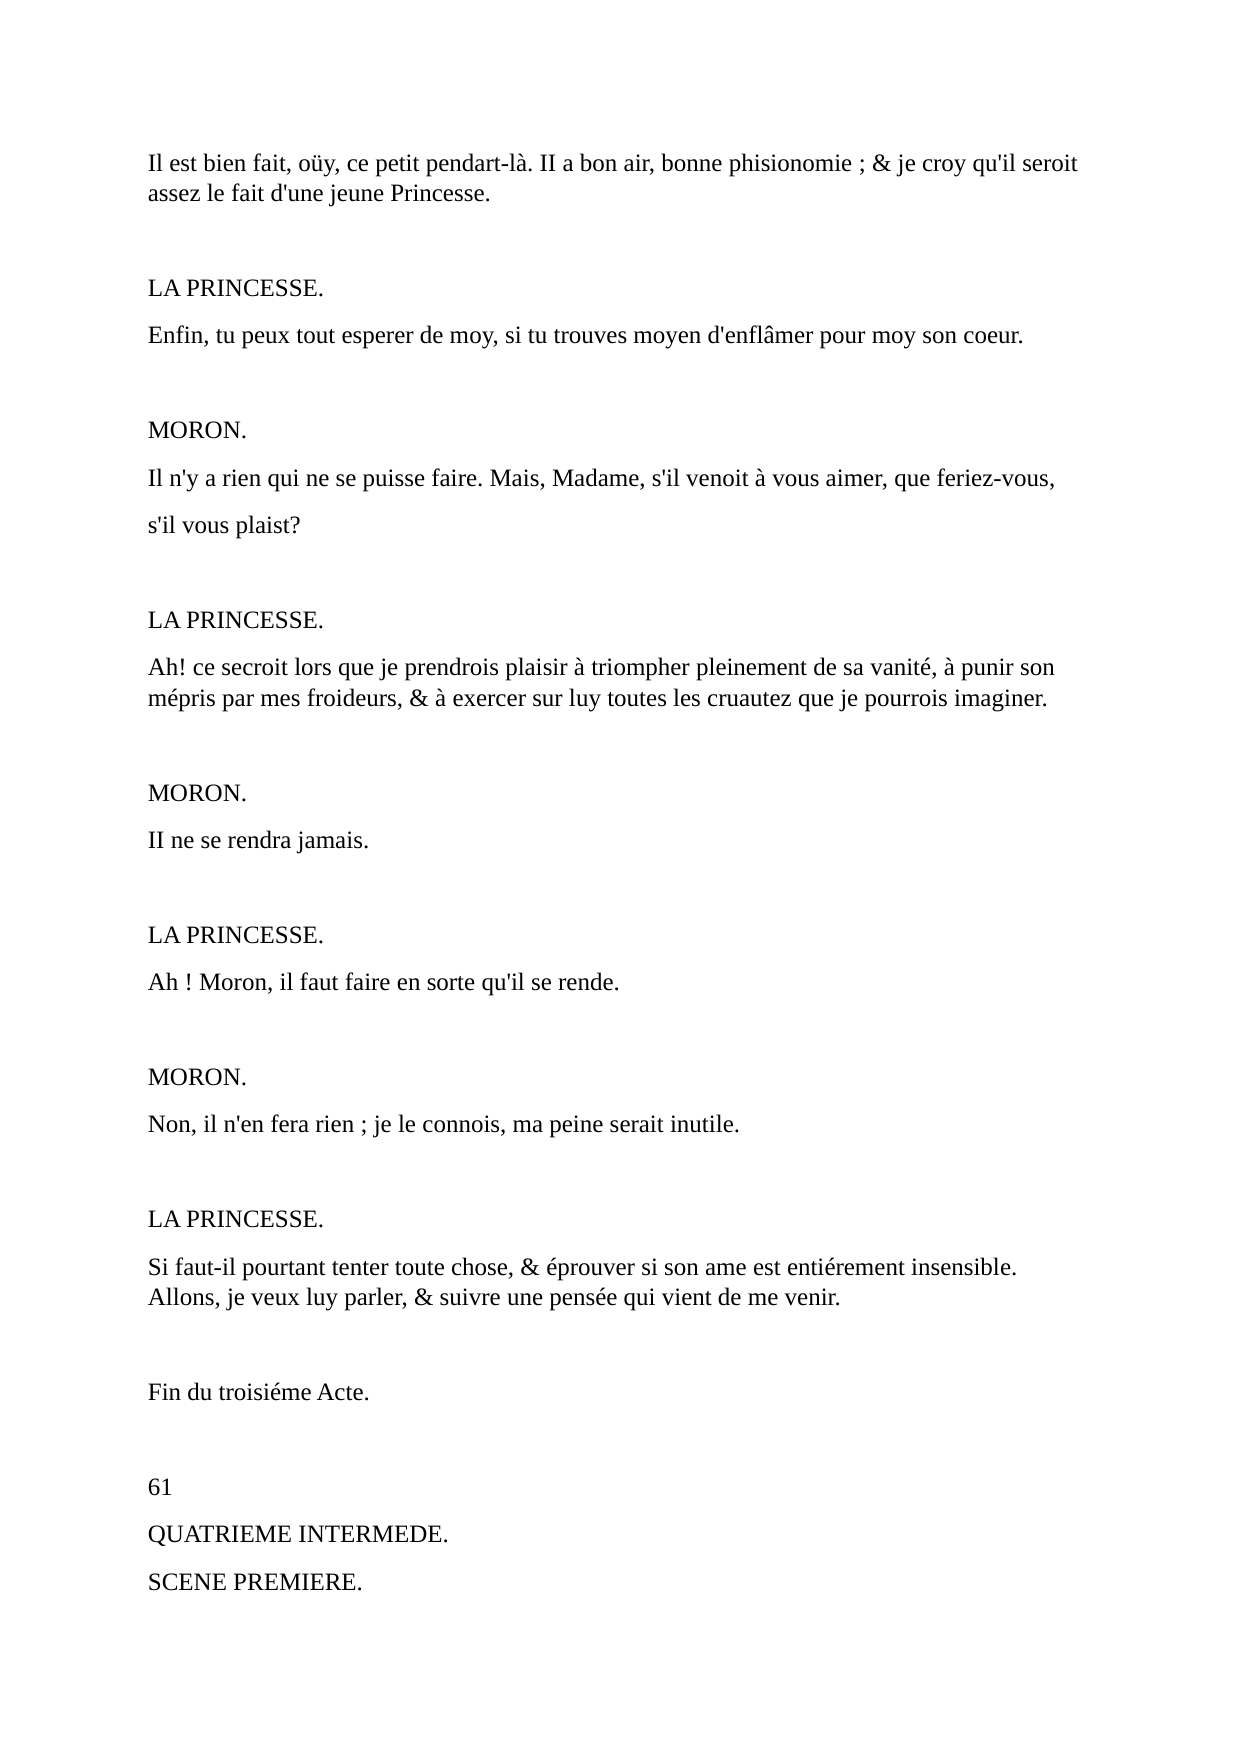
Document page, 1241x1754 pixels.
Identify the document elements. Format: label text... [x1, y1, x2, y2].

text Il est bien fait, oüy, ce petit pendart-là. II a bon air, bonne phisionomie ; & je croy qu'il seroit assez le fait d'une jeune Princesse. [148, 148, 1093, 207]
text Il n'y a rien qui ne se puisse faire. Mais, Madame, s'il venoit à vous aimer, que feriez-vous, [148, 463, 1093, 491]
text SCENE PREMIERE. [148, 1567, 1093, 1596]
text Si faut-il pourtant tenter toute chose, & éprouver si son ame est entiérement insensible. Allons, je veux luy parler, & suivre une pensée qui vient de me venir. [148, 1252, 1093, 1311]
text LA PRINCESSE. [148, 605, 1093, 634]
text LA PRINCESSE. [148, 273, 1093, 302]
text II ne se rendra jamais. [148, 825, 1093, 854]
text s'il vous plaist? [148, 510, 1093, 539]
text LA PRINCESSE. [148, 920, 1093, 949]
text QUATRIEME INTERMEDE. [148, 1519, 1093, 1548]
text Enfin, tu peux tout esperer de moy, si tu trouves moyen d'enflâmer pour moy son coeur. [148, 321, 1093, 349]
text Ah ! Moron, il faut faire en sorte qu'il se rende. [148, 967, 1093, 996]
text MORON. [148, 1062, 1093, 1091]
text LA PRINCESSE. [148, 1204, 1093, 1233]
text Fin du troisiéme Acte. [148, 1377, 1093, 1406]
text 61 [148, 1472, 1093, 1501]
text MORON. [148, 778, 1093, 807]
text Non, il n'en fera rien ; je le connois, ma peine serait inutile. [148, 1109, 1093, 1138]
text Ah! ce secroit lors que je prendrois plaisir à triompher pleinement de sa vanité, à punir son mépris par mes froideurs, & à exercer sur luy toutes les cruautez que je pourrois imaginer. [148, 652, 1093, 712]
text MORON. [148, 415, 1093, 444]
